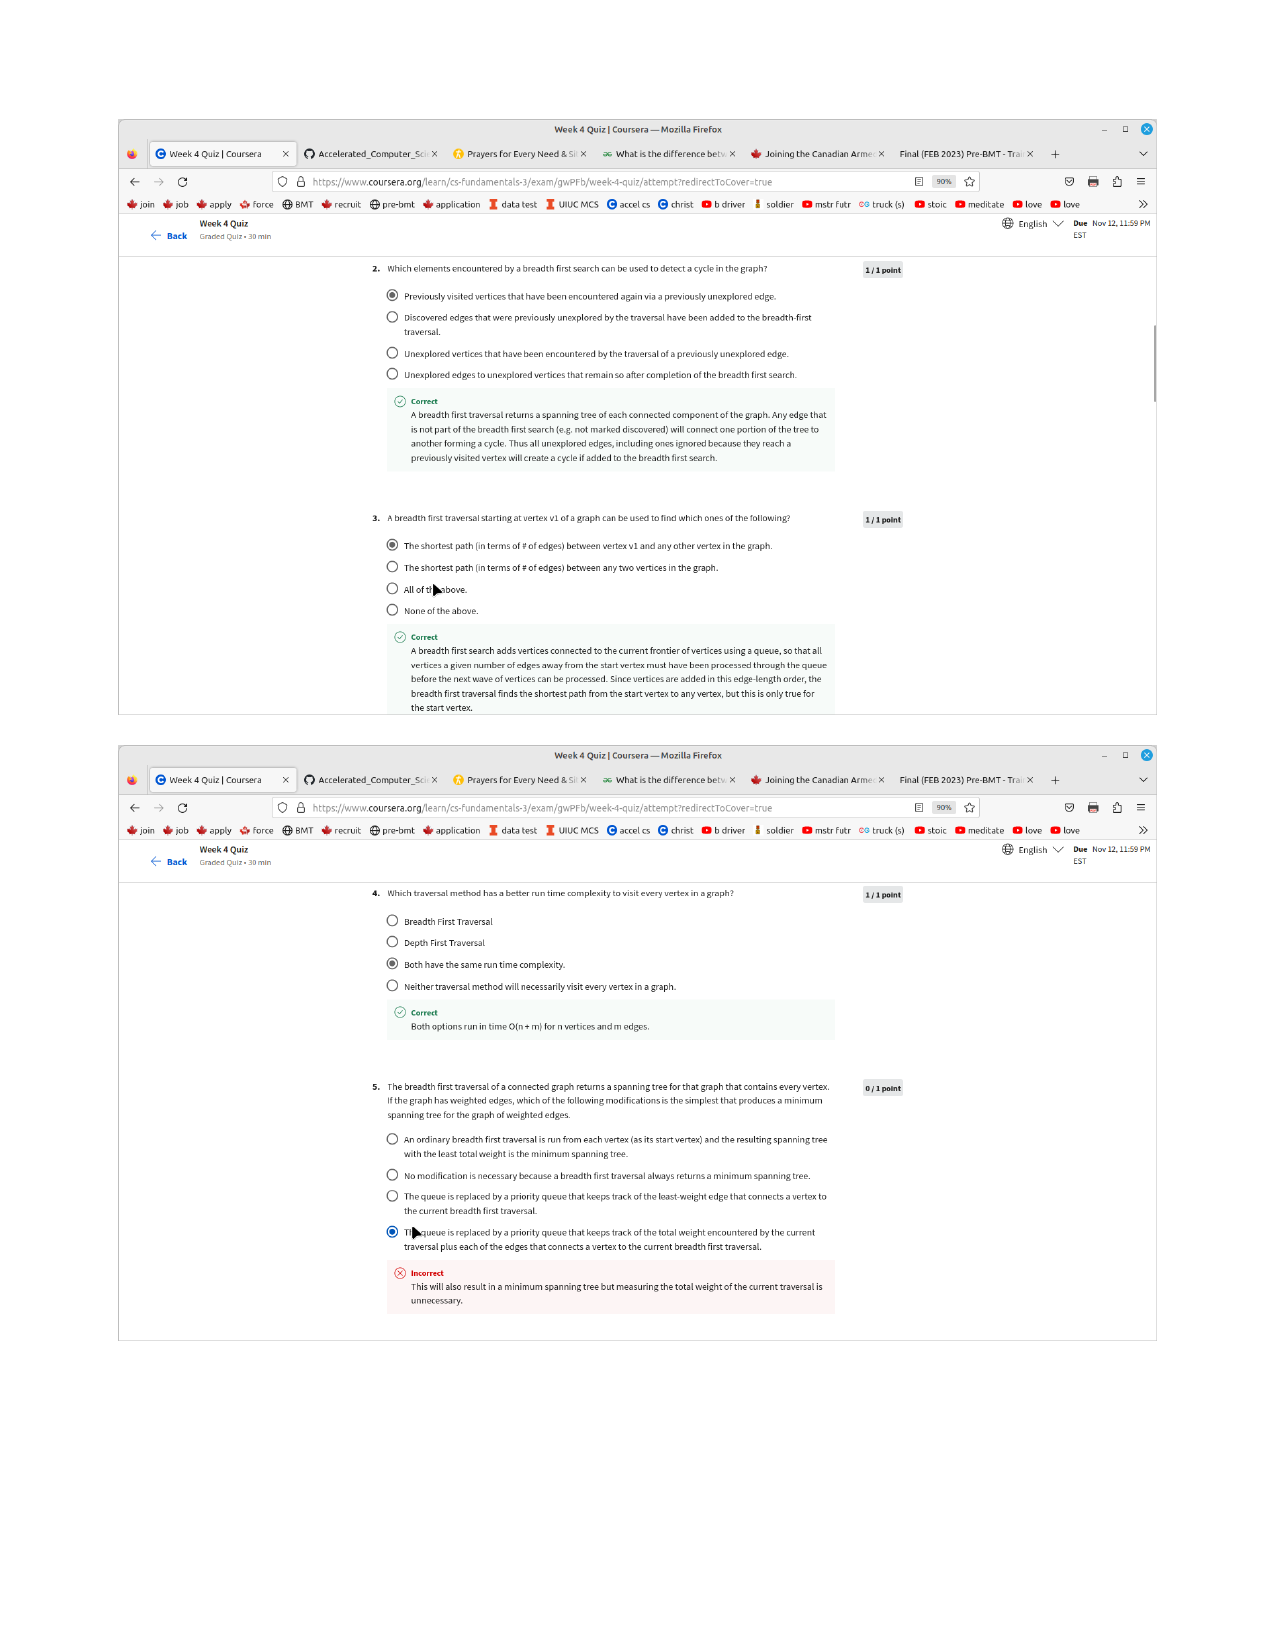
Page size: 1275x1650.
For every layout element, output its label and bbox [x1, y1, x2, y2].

picture [118, 745, 1157, 1341]
picture [118, 119, 1157, 715]
